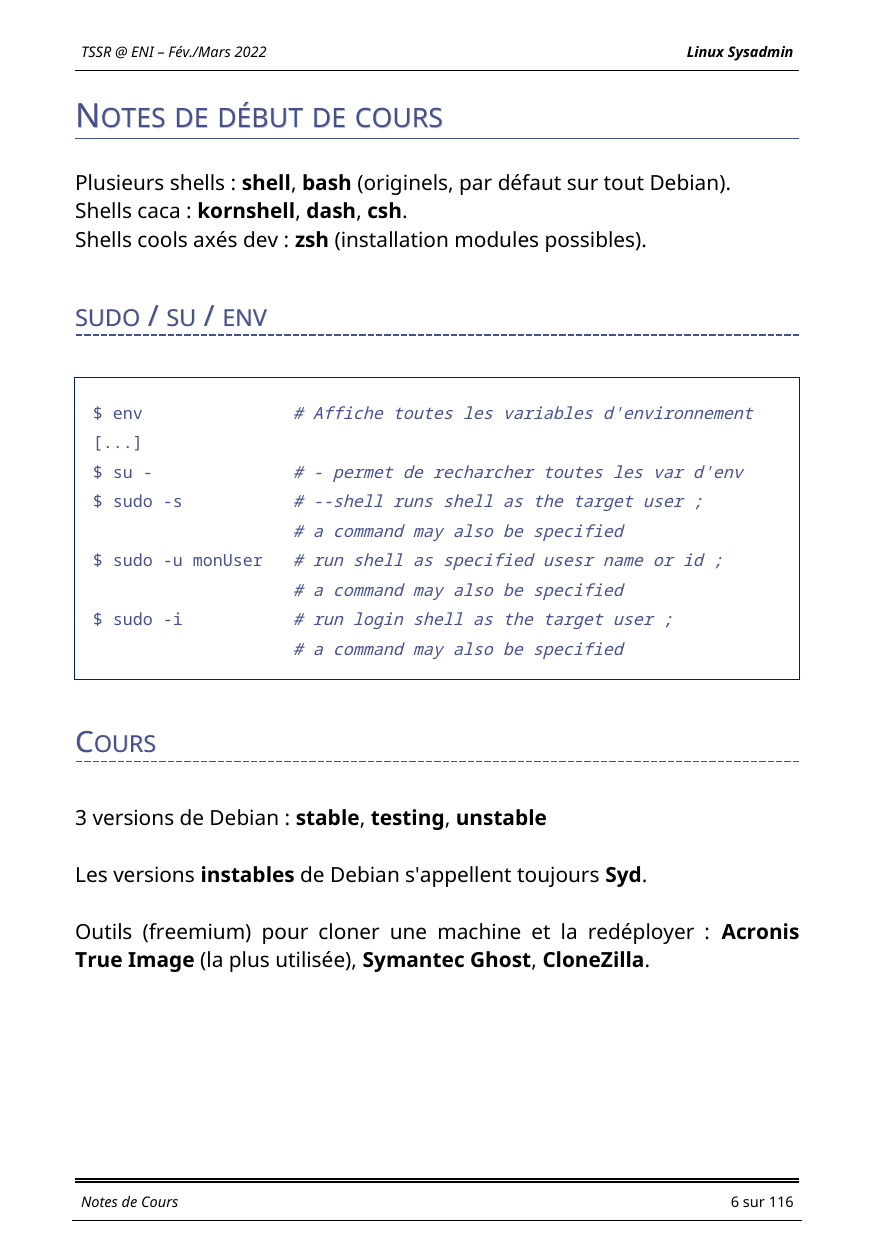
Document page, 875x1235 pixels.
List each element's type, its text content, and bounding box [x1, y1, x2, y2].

text Cours [75, 721, 799, 762]
text $ sudo -u monUser # run shell as specified usesr name or id ; [75, 524, 799, 554]
text Outils (freemium) pour cloner une machine et la redéployer : Acronis True Image (la plus utilisée), Symantec Ghost, CloneZilla. [75, 917, 799, 974]
text $ env # Affiche toutes les variables d'environnement [75, 378, 799, 406]
text sudo / su / env [75, 295, 799, 336]
text Shells caca : kornshell, dash, csh. [75, 197, 799, 225]
text # a command may also be specified [75, 495, 799, 524]
text Shells cools axés dev : zsh (installation modules possibles). [75, 225, 799, 253]
text $ sudo -s # --shell runs shell as the target user ; [75, 465, 799, 495]
text # a command may also be specified [75, 554, 799, 583]
text Plusieurs shells : shell, bash (originels, par défaut sur tout Debian). [75, 168, 799, 197]
text $ su - # - permet de recharcher toutes les var d'env [75, 436, 799, 465]
text 3 versions de Debian : stable, testing, unstable [75, 803, 799, 832]
text # a command may also be specified [75, 613, 799, 679]
text [...] [75, 406, 799, 436]
text Les versions instables de Debian s'appellent toujours Syd. [75, 860, 799, 888]
text $ sudo -i # run login shell as the target user ; [75, 583, 799, 613]
subtitle Notes de début de cours [75, 92, 799, 138]
